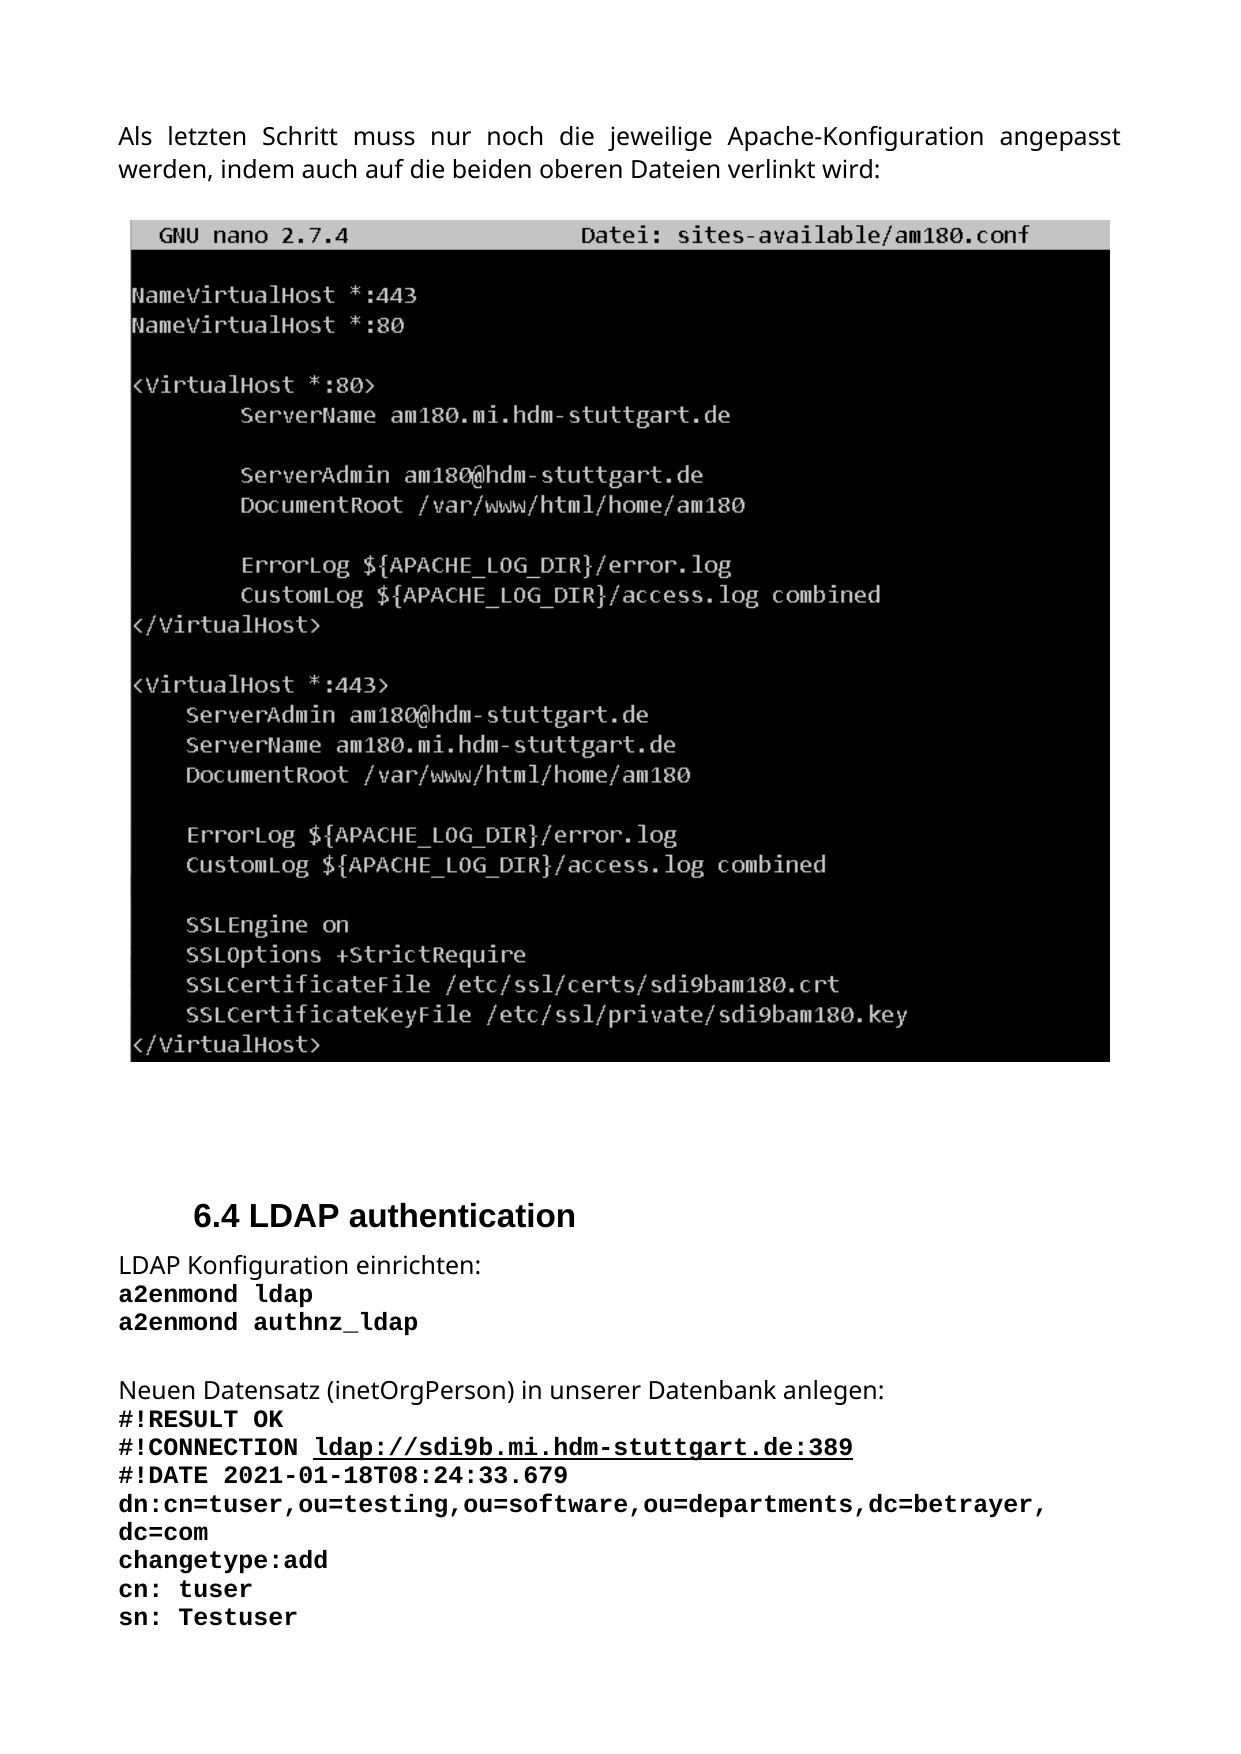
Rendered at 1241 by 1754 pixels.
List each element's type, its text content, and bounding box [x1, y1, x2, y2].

picture [130, 220, 1110, 1062]
text changetype:add [118, 1548, 1122, 1576]
text Als letzten Schritt muss nur noch die jeweilige Apache-Konfiguration angepasst werden, indem auch auf die beiden oberen Dateien verlinkt wird: [118, 118, 1122, 186]
subtitle 6.4 LDAP authentication [118, 1197, 1122, 1235]
text dn:cn=tuser,ou=testing,ou=software,ou=departments,dc=betrayer, dc=com [118, 1491, 1122, 1548]
text #!DATE 2021-01-18T08:24:33.679 [118, 1463, 1122, 1491]
text a2enmond authnz_ldap [118, 1310, 1122, 1338]
text sn: Testuser [118, 1605, 1122, 1633]
text #!RESULT OK [118, 1406, 1122, 1435]
text #!CONNECTION ldap://sdi9b.mi.hdm-stuttgart.de:389 [118, 1435, 1122, 1463]
text LDAP Konfiguration einrichten: [118, 1247, 1122, 1282]
text Neuen Datensatz (inetOrgPerson) in unserer Datenbank anlegen: [118, 1372, 1122, 1406]
text cn: tuser [118, 1576, 1122, 1605]
text a2enmond ldap [118, 1282, 1122, 1310]
